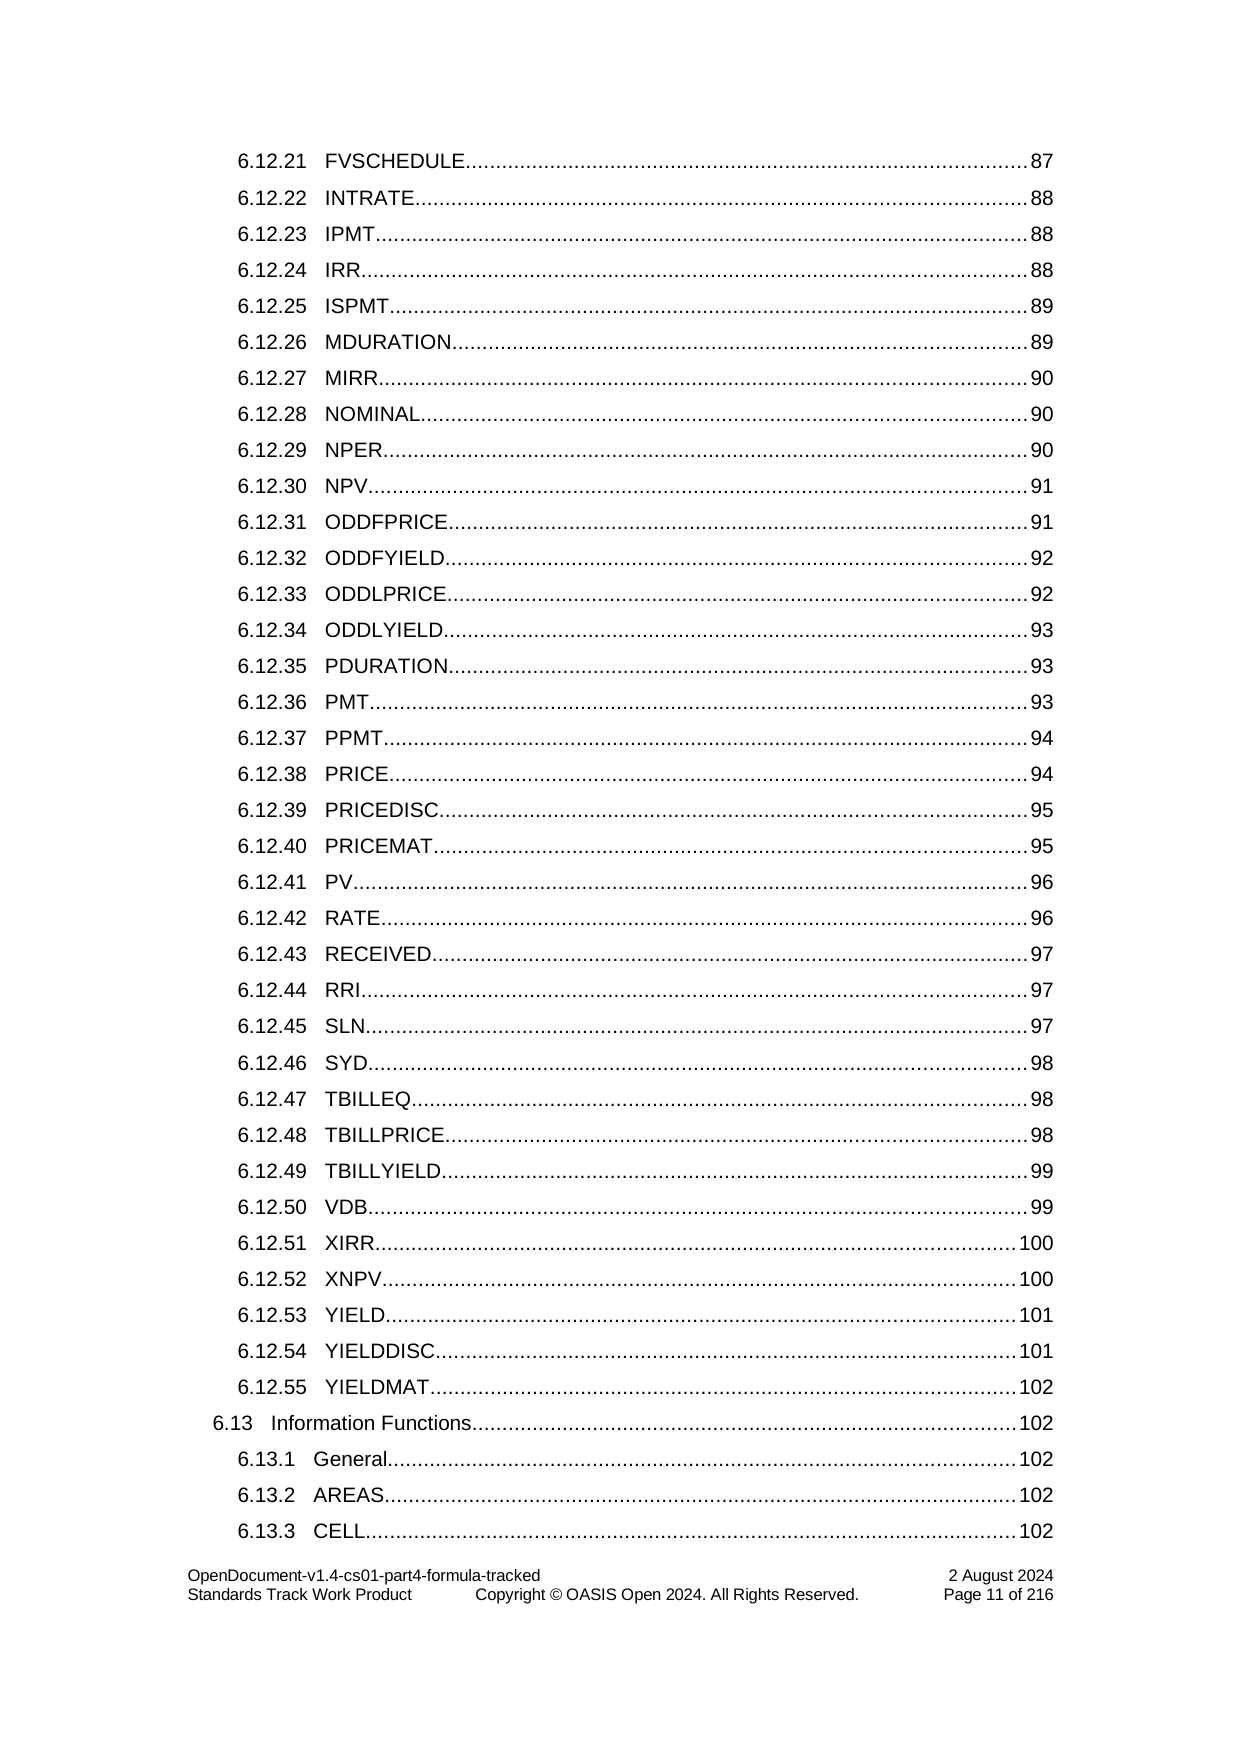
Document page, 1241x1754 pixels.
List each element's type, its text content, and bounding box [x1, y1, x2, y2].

text 6.12.55 YIELDMAT 102 [237, 1375, 1053, 1399]
text 6.12.21 FVSCHEDULE 87 [237, 150, 1053, 173]
text 6.12.30 NPV 91 [237, 474, 1053, 498]
text 6.12.46 SYD 98 [237, 1051, 1053, 1074]
text 6.12.44 RRI 97 [237, 979, 1053, 1002]
text 6.12.53 YIELD 101 [237, 1303, 1053, 1327]
text 6.13 Information Functions 102 [212, 1411, 1053, 1435]
text 6.13.3 CELL 102 [237, 1519, 1053, 1543]
text 6.12.31 ODDFPRICE 91 [237, 510, 1053, 534]
text 6.12.26 MDURATION 89 [237, 330, 1053, 354]
text 6.12.38 PRICE 94 [237, 763, 1053, 786]
text 6.12.51 XIRR 100 [237, 1231, 1053, 1255]
text 6.13.2 AREAS 102 [237, 1483, 1053, 1507]
text 6.12.27 MIRR 90 [237, 366, 1053, 390]
text 6.12.47 TBILLEQ 98 [237, 1087, 1053, 1111]
text 6.12.48 TBILLPRICE 98 [237, 1123, 1053, 1147]
text 6.12.40 PRICEMAT 95 [237, 835, 1053, 858]
text 6.12.25 ISPMT 89 [237, 294, 1053, 318]
text 6.12.50 VDB 99 [237, 1195, 1053, 1219]
text 6.12.32 ODDFYIELD 92 [237, 546, 1053, 570]
text 6.12.39 PRICEDISC 95 [237, 799, 1053, 822]
text 6.12.43 RECEIVED 97 [237, 943, 1053, 966]
text 6.12.34 ODDLYIELD 93 [237, 618, 1053, 642]
text 6.13.1 General 102 [237, 1447, 1053, 1471]
text 6.12.35 PDURATION 93 [237, 654, 1053, 678]
text 6.12.24 IRR 88 [237, 258, 1053, 282]
text 6.12.37 PPMT 94 [237, 727, 1053, 750]
text 6.12.23 IPMT 88 [237, 222, 1053, 246]
text 6.12.41 PV 96 [237, 871, 1053, 894]
text 6.12.22 INTRATE 88 [237, 186, 1053, 209]
text 6.12.33 ODDLPRICE 92 [237, 582, 1053, 606]
text 6.12.49 TBILLYIELD 99 [237, 1159, 1053, 1183]
text 6.12.28 NOMINAL 90 [237, 402, 1053, 426]
text 6.12.54 YIELDDISC 101 [237, 1339, 1053, 1363]
text 6.12.45 SLN 97 [237, 1015, 1053, 1038]
text 6.12.29 NPER 90 [237, 438, 1053, 462]
text 6.12.42 RATE 96 [237, 907, 1053, 930]
text 6.12.36 PMT 93 [237, 691, 1053, 714]
text 6.12.52 XNPV 100 [237, 1267, 1053, 1291]
